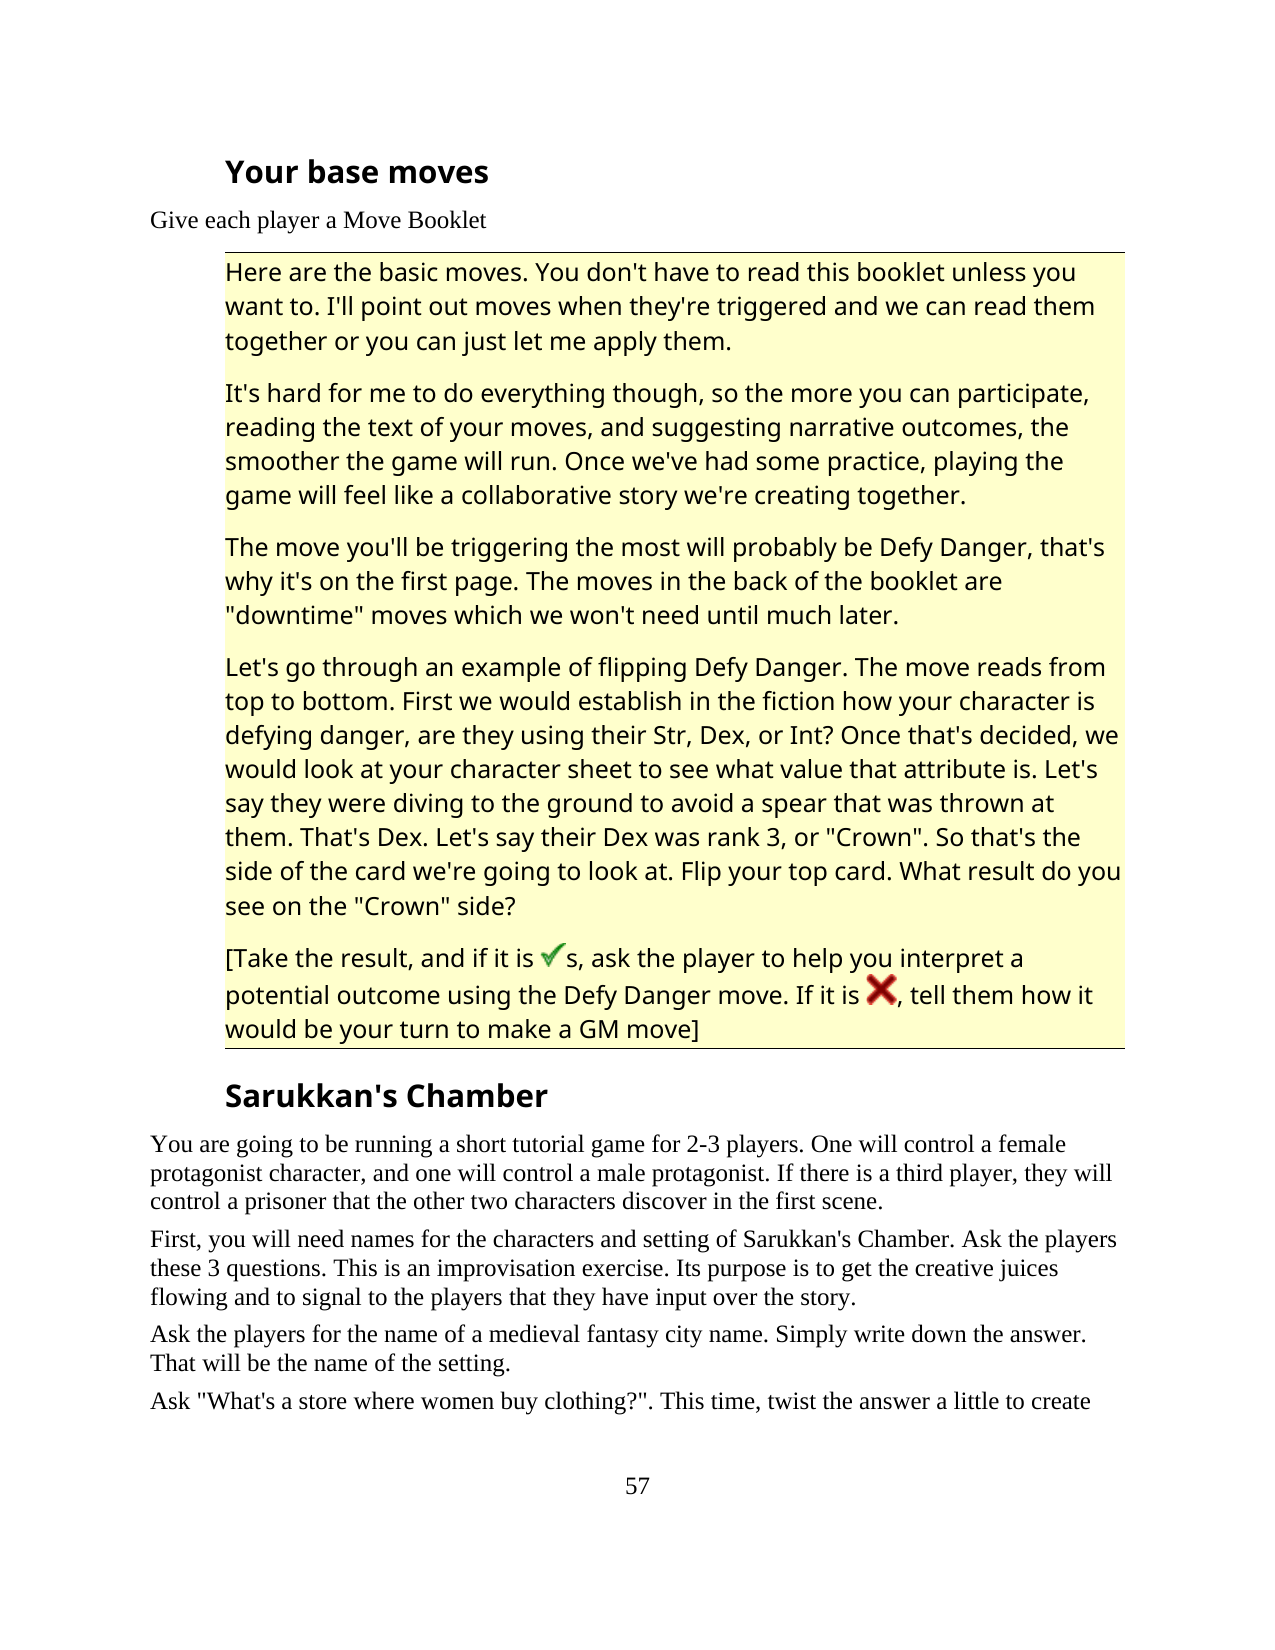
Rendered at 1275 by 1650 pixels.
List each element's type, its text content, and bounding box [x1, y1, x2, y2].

text Here are the basic moves. You don't have to read this booklet unless you want to. I'll point out moves when they're triggered and we can read them together or you can just let me apply them. [225, 253, 1125, 357]
picture [866, 974, 897, 1005]
subtitle Your base moves [150, 150, 1125, 193]
text It's hard for me to do everything though, so the more you can participate, reading the text of your moves, and suggesting narrative outcomes, the smoother the game will run. Once we've had some practice, playing the game will feel like a collaborative story we're creating together. [225, 372, 1125, 511]
text Ask the players for the name of a medieval fantasy city name. Simply write down the answer. That will be the name of the setting. [150, 1319, 1125, 1377]
text Give each player a Move Booklet [150, 205, 1125, 234]
subtitle Sarukkan's Chamber [150, 1074, 1125, 1116]
text Ask "What's a store where women buy clothing?". This time, twist the answer a little to create [150, 1386, 1125, 1414]
text Let's go through an example of flipping Defy Danger. The move reads from top to bottom. First we would establish in the fiction how your character is defying danger, are they using their Str, Dex, or Int? Once that's decided, we would look at your character sheet to see what value that attribute is. Let's say they were diving to the ground to avoid a spear that was thrown at them. That's Dex. Let's say their Dex was rank 3, or "Crown". So that's the side of the card we're going to look at. Flip your top card. What result do you see on the "Crown" side? [225, 647, 1125, 922]
text You are going to be running a short tutorial game for 2-3 players. One will control a female protagonist character, and one will control a male protagonist. If there is a third player, they will control a prisoner that the other two characters discover in the first scene. [150, 1129, 1125, 1215]
text [Take the result, and if it is s, ask the player to help you interpret a potential outcome using the Defy Danger move. If it is , tell them how it would be your turn to make a GM move] [225, 937, 1125, 1048]
text The move you'll be triggering the most will probably be Defy Danger, that's why it's on the first page. The moves in the back of the booklet are "downtime" moves which we won't need until much later. [225, 526, 1125, 632]
text First, you will need names for the characters and setting of Sarukkan's Chamber. Ask the players these 3 questions. This is an improvisation exercise. Its purpose is to get the creative juices flowing and to signal to the players that they have input over the story. [150, 1224, 1125, 1310]
picture [540, 943, 566, 967]
